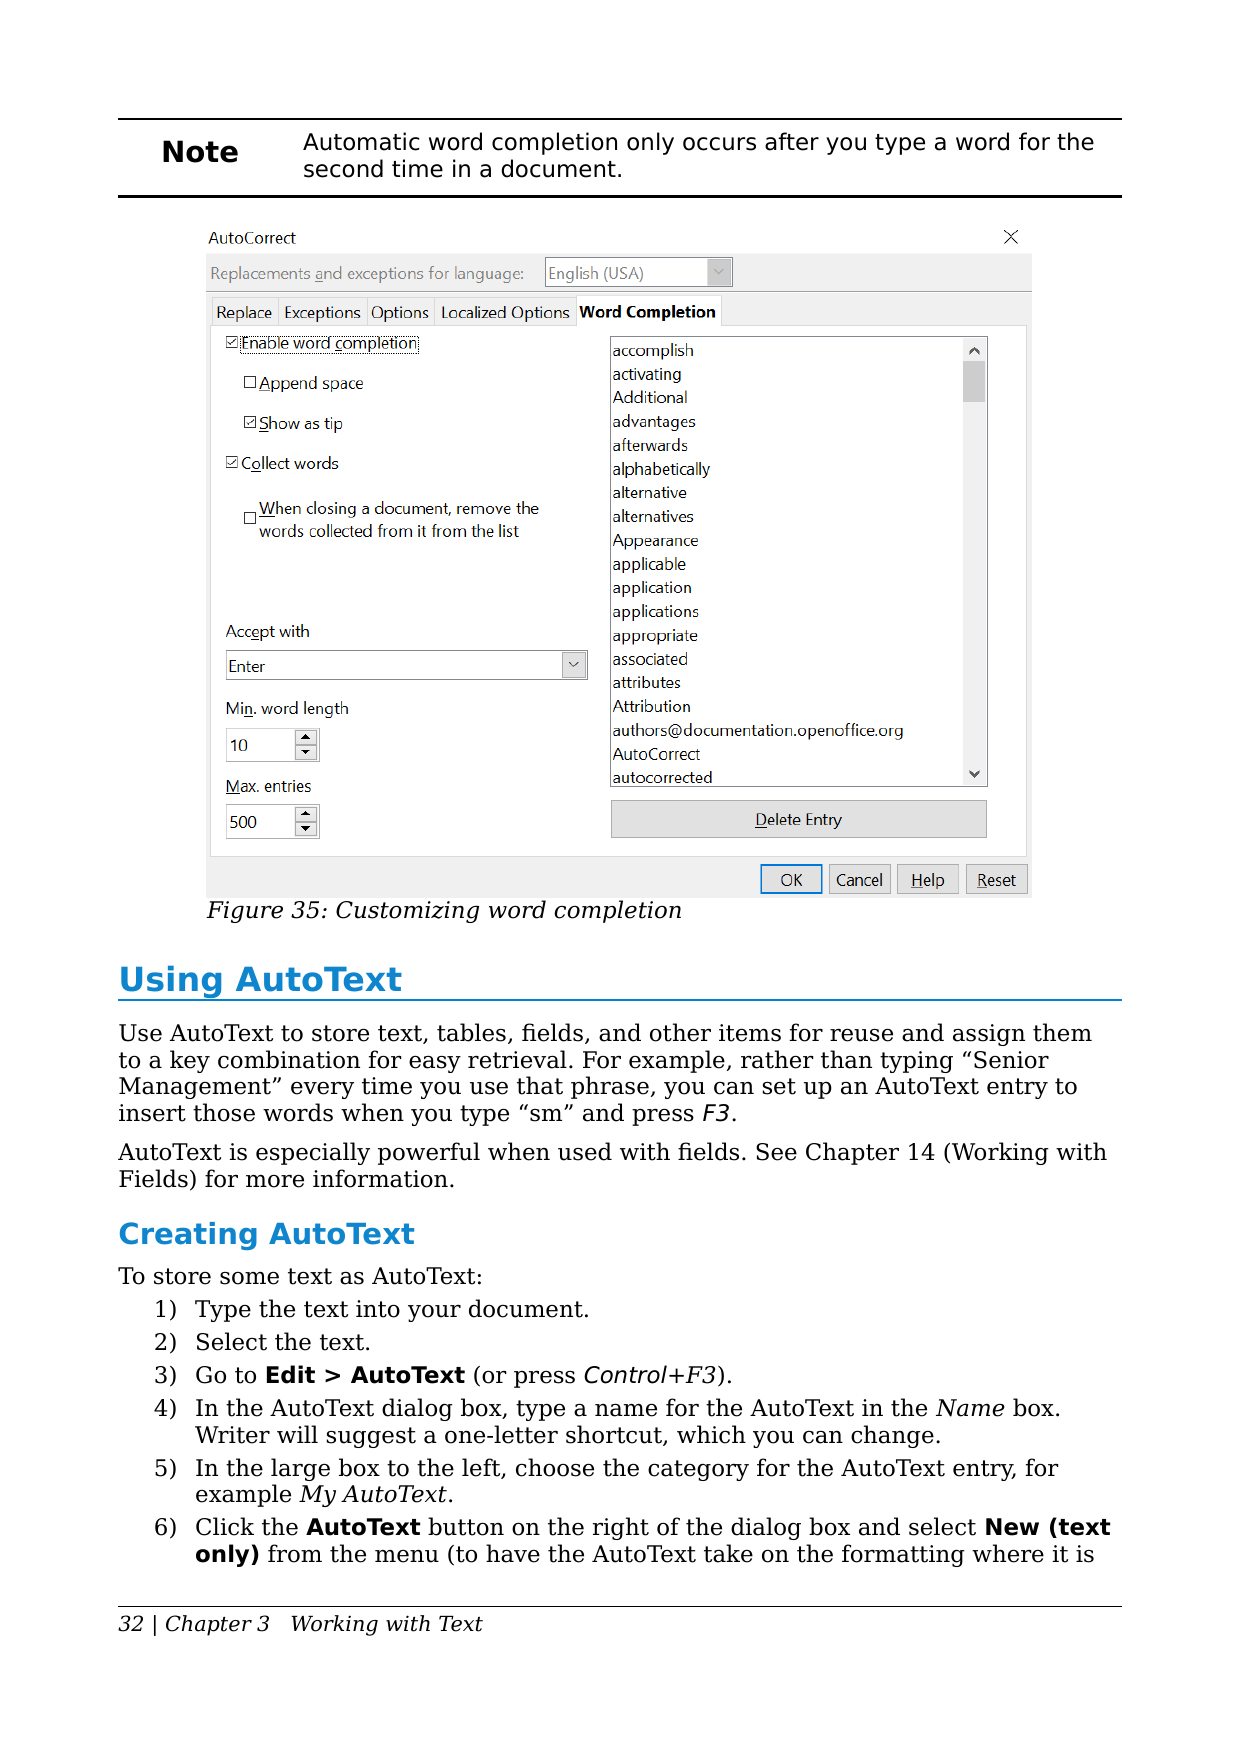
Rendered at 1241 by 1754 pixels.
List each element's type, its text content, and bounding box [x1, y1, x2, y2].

list Select the text. [177, 1329, 1122, 1356]
text AutoText is especially powerful when used with fields. See Chapter 14 (Working with Fields) for more information. [118, 1139, 1122, 1193]
picture [206, 222, 1032, 898]
list Go to Edit > AutoText (or press Control+F3). [177, 1362, 1122, 1389]
subtitle Using AutoText [118, 960, 1122, 999]
list Click the AutoText button on the right of the dialog box and select New (text only) from the menu (to have the AutoText take on the formatting where it is [177, 1514, 1122, 1568]
subtitle Creating AutoText [118, 1217, 1122, 1251]
table_header Automatic word completion only occurs after you type a word for the second time in a document. [281, 120, 1122, 195]
table_header Note [118, 120, 281, 195]
list In the large box to the left, choose the category for the AutoText entry, for example My AutoText. [177, 1455, 1122, 1508]
text Use AutoText to store text, tables, fields, and other items for reuse and assign them to a key combination for easy retrieval. For example, rather than typing “Senior Management” every time you use that phrase, you can set up an AutoText entry to insert those words when you type “sm” and press F3. [118, 1020, 1122, 1127]
list In the AutoText dialog box, type a name for the AutoText in the Name box. Writer will suggest a one-letter shortcut, which you can change. [177, 1395, 1122, 1448]
list Type the text into your document. [177, 1296, 1122, 1323]
list To store some text as AutoText: [118, 1263, 1122, 1290]
